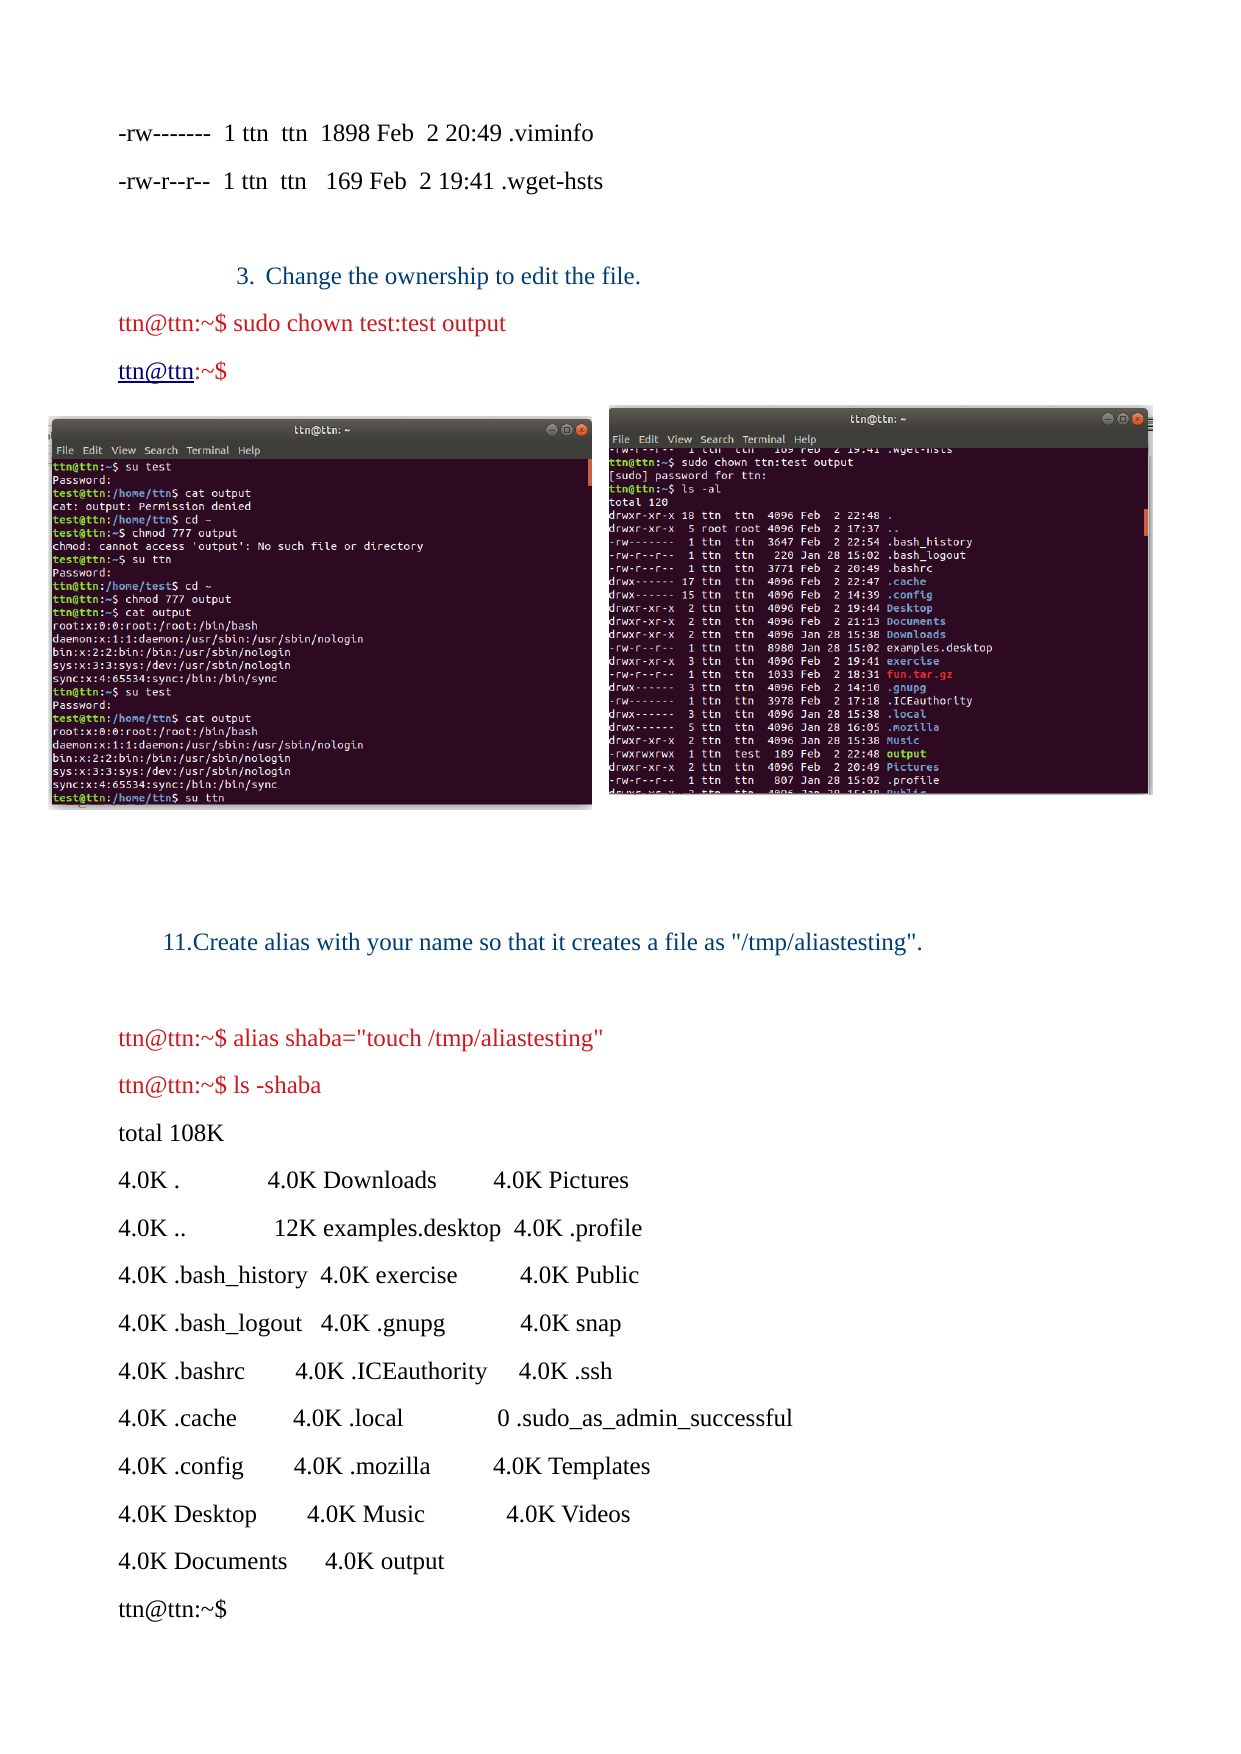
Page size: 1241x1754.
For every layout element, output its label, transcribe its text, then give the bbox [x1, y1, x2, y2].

picture [48, 416, 592, 810]
text 4.0K .. 12K examples.desktop 4.0K .profile [118, 1213, 1122, 1242]
text 4.0K Documents 4.0K output [118, 1546, 1122, 1575]
list Change the ownership to edit the file. [236, 261, 1122, 290]
text ttn@ttn:~$ ls -shaba [118, 1070, 1122, 1099]
text -rw------- 1 ttn ttn 1898 Feb 2 20:49 .viminfo [118, 118, 1122, 147]
text 4.0K .config 4.0K .mozilla 4.0K Templates [118, 1451, 1122, 1480]
text total 108K [118, 1118, 1122, 1147]
text ttn@ttn:~$ [118, 1594, 1122, 1623]
text 4.0K .bash_logout 4.0K .gnupg 4.0K snap [118, 1308, 1122, 1337]
text 4.0K .cache 4.0K .local 0 .sudo_as_admin_successful [118, 1403, 1122, 1432]
text ttn@ttn:~$ alias shaba="touch /tmp/aliastesting" [118, 1023, 1122, 1051]
text 4.0K .bashrc 4.0K .ICEauthority 4.0K .ssh [118, 1356, 1122, 1384]
text 4.0K . 4.0K Downloads 4.0K Pictures [118, 1165, 1122, 1194]
text 4.0K Desktop 4.0K Music 4.0K Videos [118, 1499, 1122, 1527]
text -rw-r--r-- 1 ttn ttn 169 Feb 2 19:41 .wget-hsts [118, 166, 1122, 194]
picture [609, 405, 1153, 795]
text ttn@ttn:~$ [118, 356, 1122, 385]
list Create alias with your name so that it creates a file as "/tmp/aliastesting". [162, 927, 1122, 956]
text 4.0K .bash_history 4.0K exercise 4.0K Public [118, 1261, 1122, 1289]
text ttn@ttn:~$ sudo chown test:test output [118, 308, 1122, 337]
